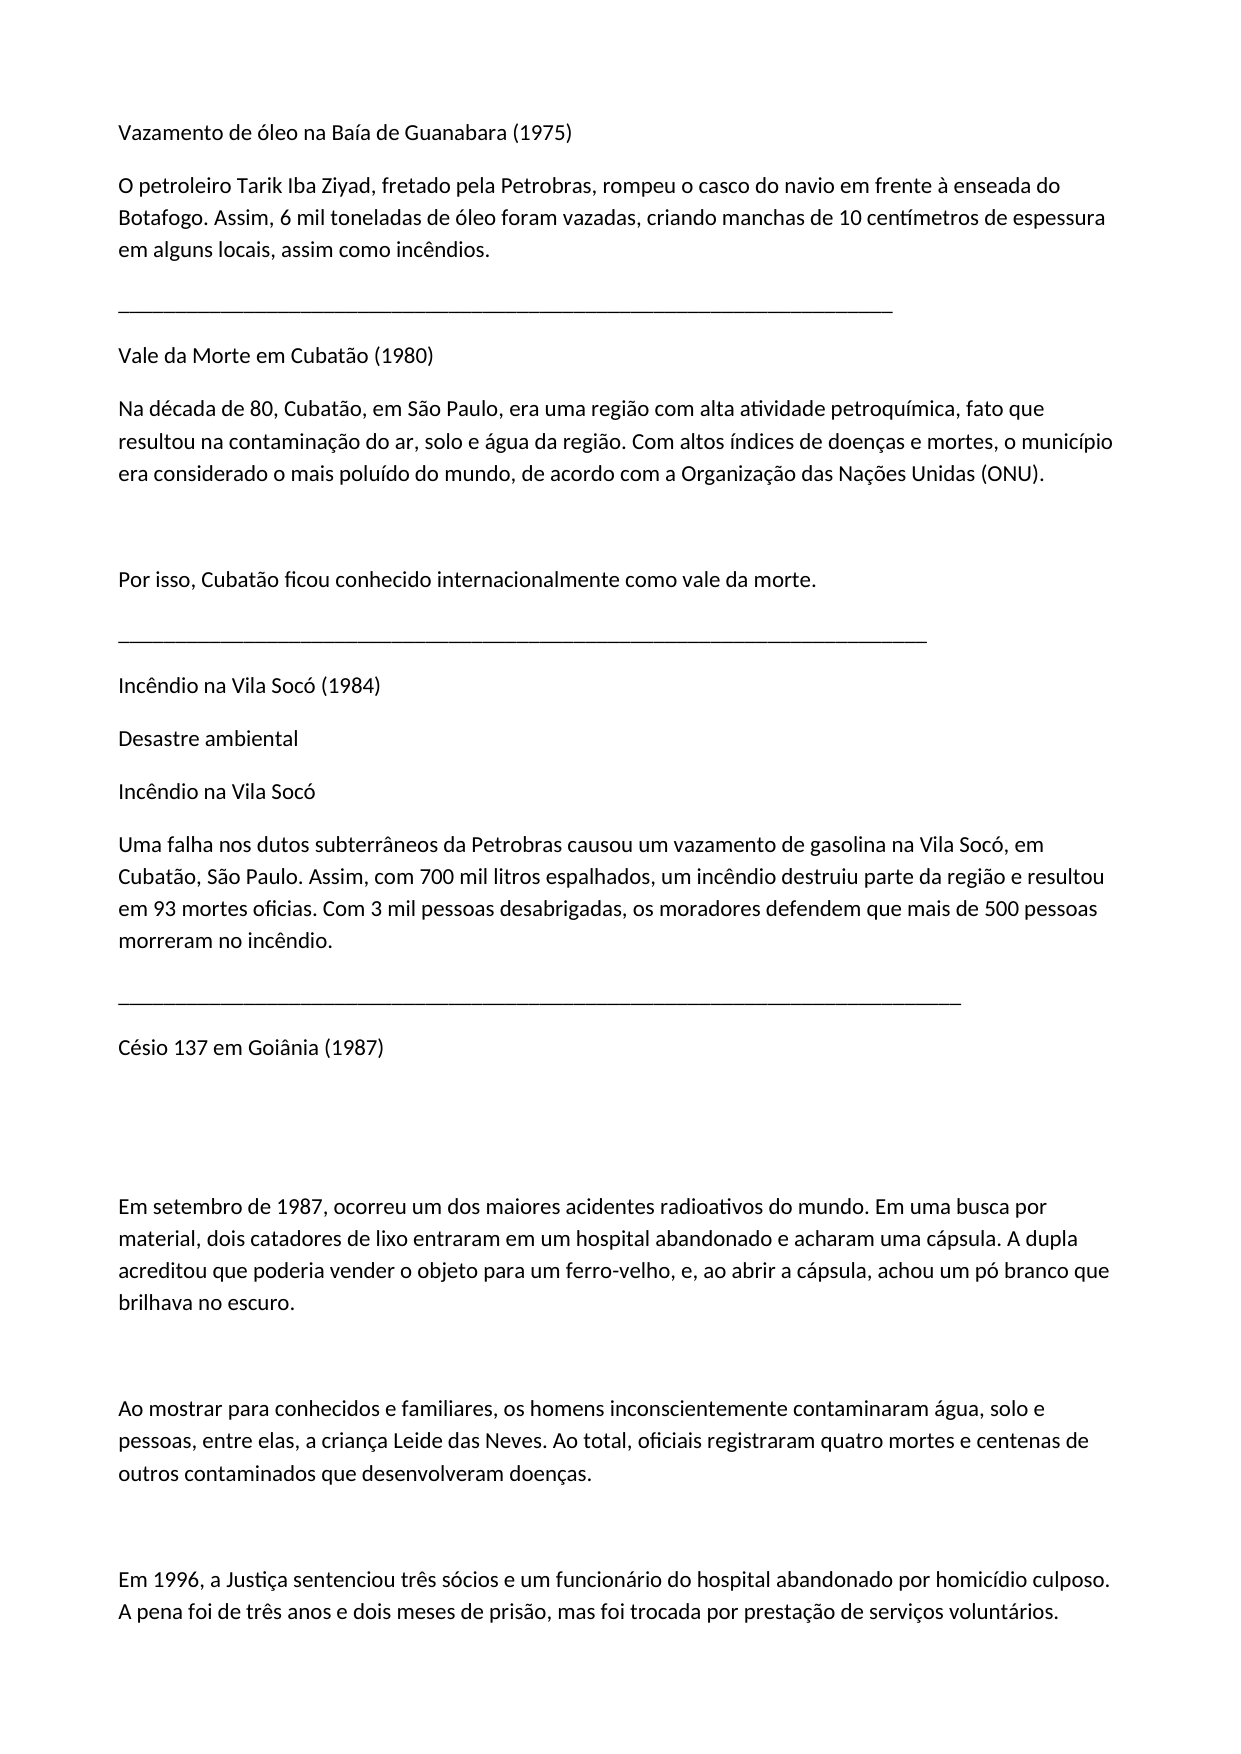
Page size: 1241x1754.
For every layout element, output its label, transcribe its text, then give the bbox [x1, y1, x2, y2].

text Vazamento de óleo na Baía de Guanabara (1975) [118, 118, 1122, 146]
text Incêndio na Vila Socó [118, 777, 1122, 805]
text Desastre ambiental [118, 724, 1122, 752]
text Incêndio na Vila Socó (1984) [118, 671, 1122, 699]
text Ao mostrar para conhecidos e familiares, os homens inconscientemente contaminaram água, solo e pessoas, entre elas, a criança Leide das Neves. Ao total, oficiais registraram quatro mortes e centenas de outros contaminados que desenvolveram doenças. [118, 1394, 1122, 1487]
text Por isso, Cubatão ficou conhecido internacionalmente como vale da morte. [118, 565, 1122, 593]
text __________________________________________________________________________ [118, 980, 1122, 1008]
text Em setembro de 1987, ocorreu um dos maiores acidentes radioativos do mundo. Em uma busca por material, dois catadores de lixo entraram em um hospital abandonado e acharam uma cápsula. A dupla acreditou que poderia vender o objeto para um ferro-velho, e, ao abrir a cápsula, achou um pó branco que brilhava no escuro. [118, 1192, 1122, 1316]
text O petroleiro Tarik Iba Ziyad, fretado pela Petrobras, rompeu o casco do navio em frente à enseada do Botafogo. Assim, 6 mil toneladas de óleo foram vazadas, criando manchas de 10 centímetros de espessura em alguns locais, assim como incêndios. [118, 171, 1122, 263]
text ____________________________________________________________________ [118, 288, 1122, 317]
text Vale da Morte em Cubatão (1980) [118, 342, 1122, 369]
text Na década de 80, Cubatão, em São Paulo, era uma região com alta atividade petroquímica, fato que resultou na contaminação do ar, solo e água da região. Com altos índices de doenças e mortes, o município era considerado o mais poluído do mundo, de acordo com a Organização das Nações Unidas (ONU). [118, 394, 1122, 487]
text Em 1996, a Justiça sentenciou três sócios e um funcionário do hospital abandonado por homicídio culposo. A pena foi de três anos e dois meses de prisão, mas foi trocada por prestação de serviços voluntários. [118, 1565, 1122, 1625]
text Césio 137 em Goiânia (1987) [118, 1033, 1122, 1061]
text Uma falha nos dutos subterrâneos da Petrobras causou um vazamento de gasolina na Vila Socó, em Cubatão, São Paulo. Assim, com 700 mil litros espalhados, um incêndio destruiu parte da região e resultou em 93 mortes oficias. Com 3 mil pessoas desabrigadas, os moradores defendem que mais de 500 pessoas morreram no incêndio. [118, 830, 1122, 955]
text _______________________________________________________________________ [118, 618, 1122, 646]
